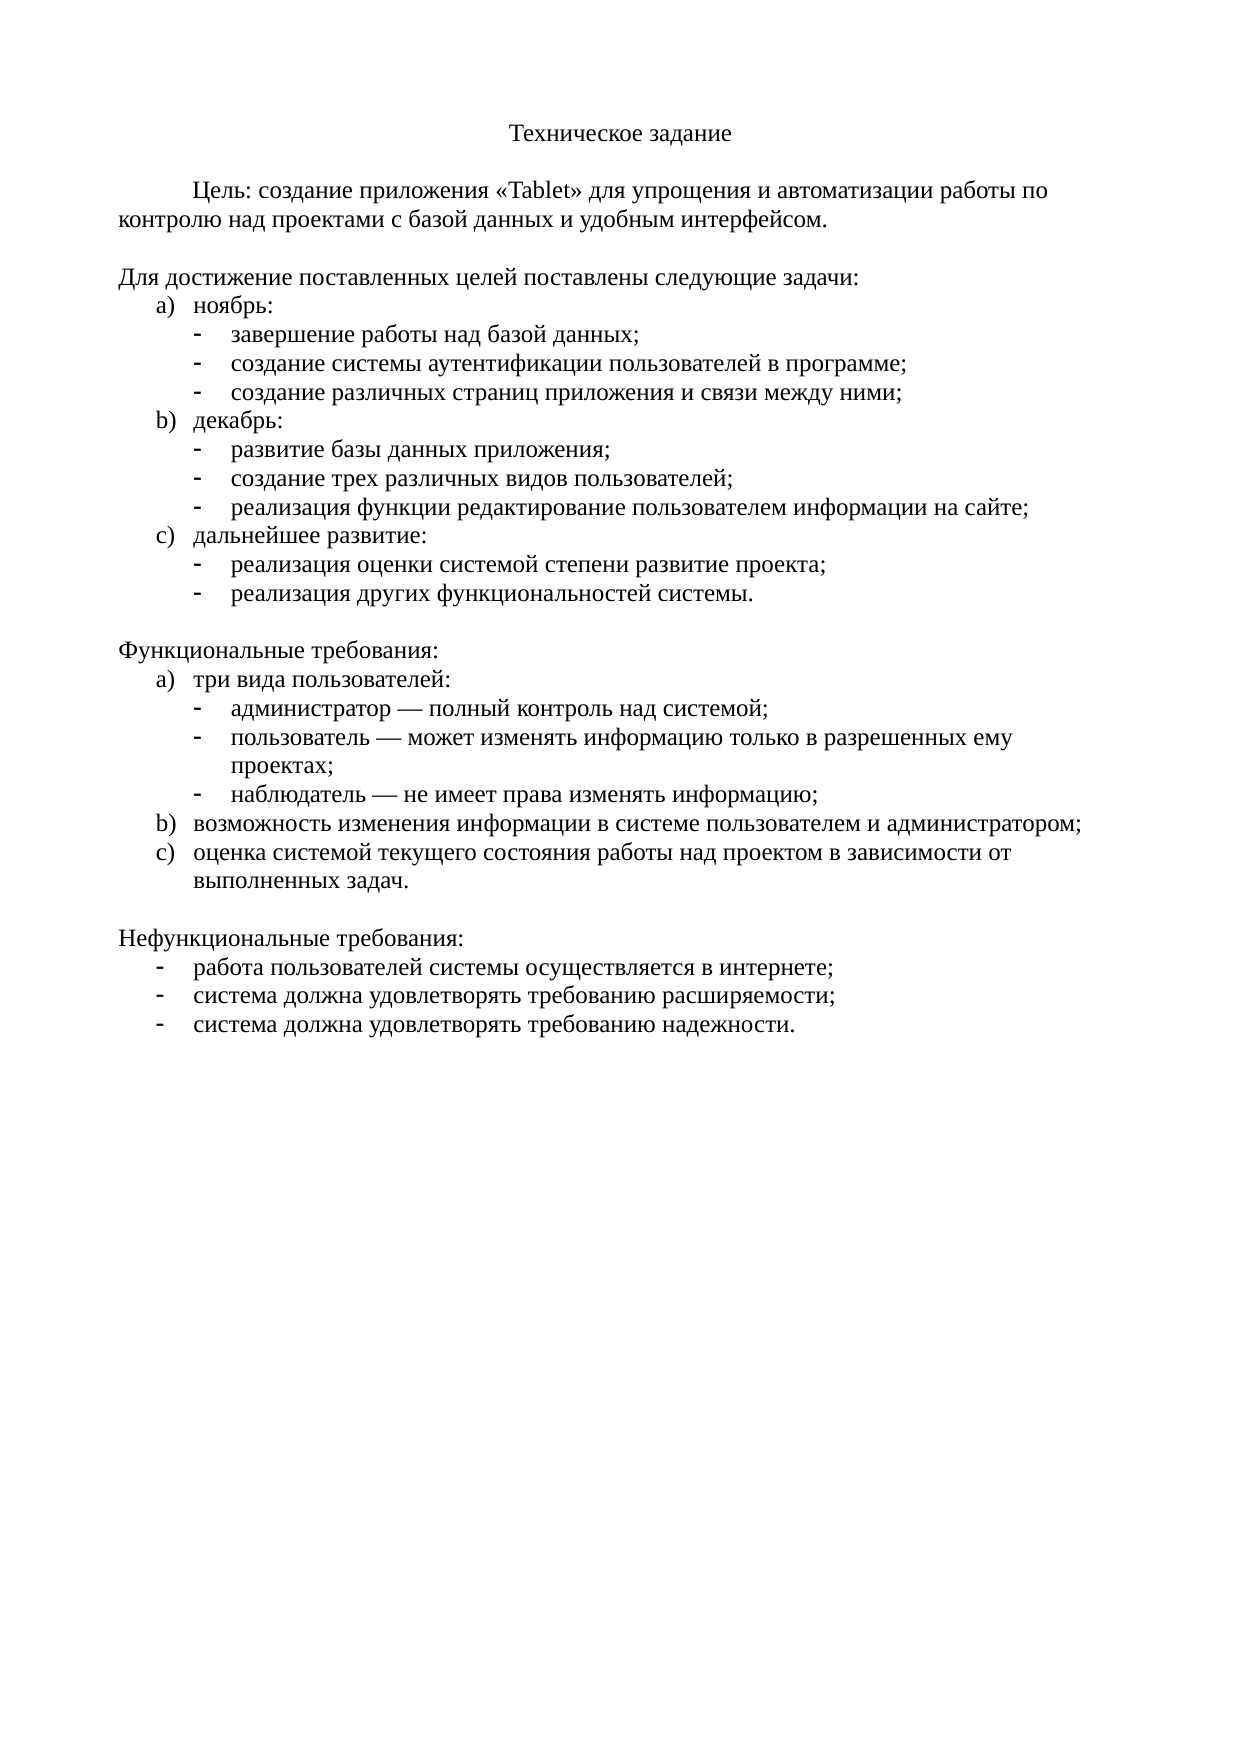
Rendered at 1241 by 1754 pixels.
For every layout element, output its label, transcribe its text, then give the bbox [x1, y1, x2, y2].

list завершение работы над базой данных; [193, 319, 1122, 348]
list оценка системой текущего состояния работы над проектом в зависимости от выполненных задач. [156, 837, 1122, 894]
list создание трех различных видов пользователей; [193, 463, 1122, 492]
list ноябрь: [156, 291, 1122, 319]
list наблюдатель — не имеет права изменять информацию; [193, 779, 1122, 808]
list развитие базы данных приложения; [193, 434, 1122, 463]
text Цель: создание приложения «Tablet» для упрощения и автоматизации работы по контролю над проектами с базой данных и удобным интерфейсом. [118, 176, 1122, 233]
list реализация функции редактирование пользователем информации на сайте; [193, 492, 1122, 521]
list дальнейшее развитие: [156, 521, 1122, 549]
text Нефункциональные требования: [118, 923, 1122, 952]
list работа пользователей системы осуществляется в интернете; [156, 952, 1122, 981]
text Функциональные требования: [118, 636, 1122, 664]
list реализация других функциональностей системы. [193, 578, 1122, 607]
list система должна удовлетворять требованию расширяемости; [156, 981, 1122, 1009]
list администратор — полный контроль над системой; [193, 693, 1122, 722]
list реализация оценки системой степени развитие проекта; [193, 549, 1122, 578]
list пользователь — может изменять информацию только в разрешенных ему проектах; [193, 722, 1122, 779]
list три вида пользователей: [156, 664, 1122, 693]
text Техническое задание [118, 118, 1122, 147]
list создание системы аутентификации пользователей в программе; [193, 348, 1122, 377]
list создание различных страниц приложения и связи между ними; [193, 377, 1122, 406]
list система должна удовлетворять требованию надежности. [156, 1009, 1122, 1038]
list возможность изменения информации в системе пользователем и администратором; [156, 808, 1122, 837]
list декабрь: [156, 406, 1122, 434]
text Для достижение поставленных целей поставлены следующие задачи: [118, 262, 1122, 291]
